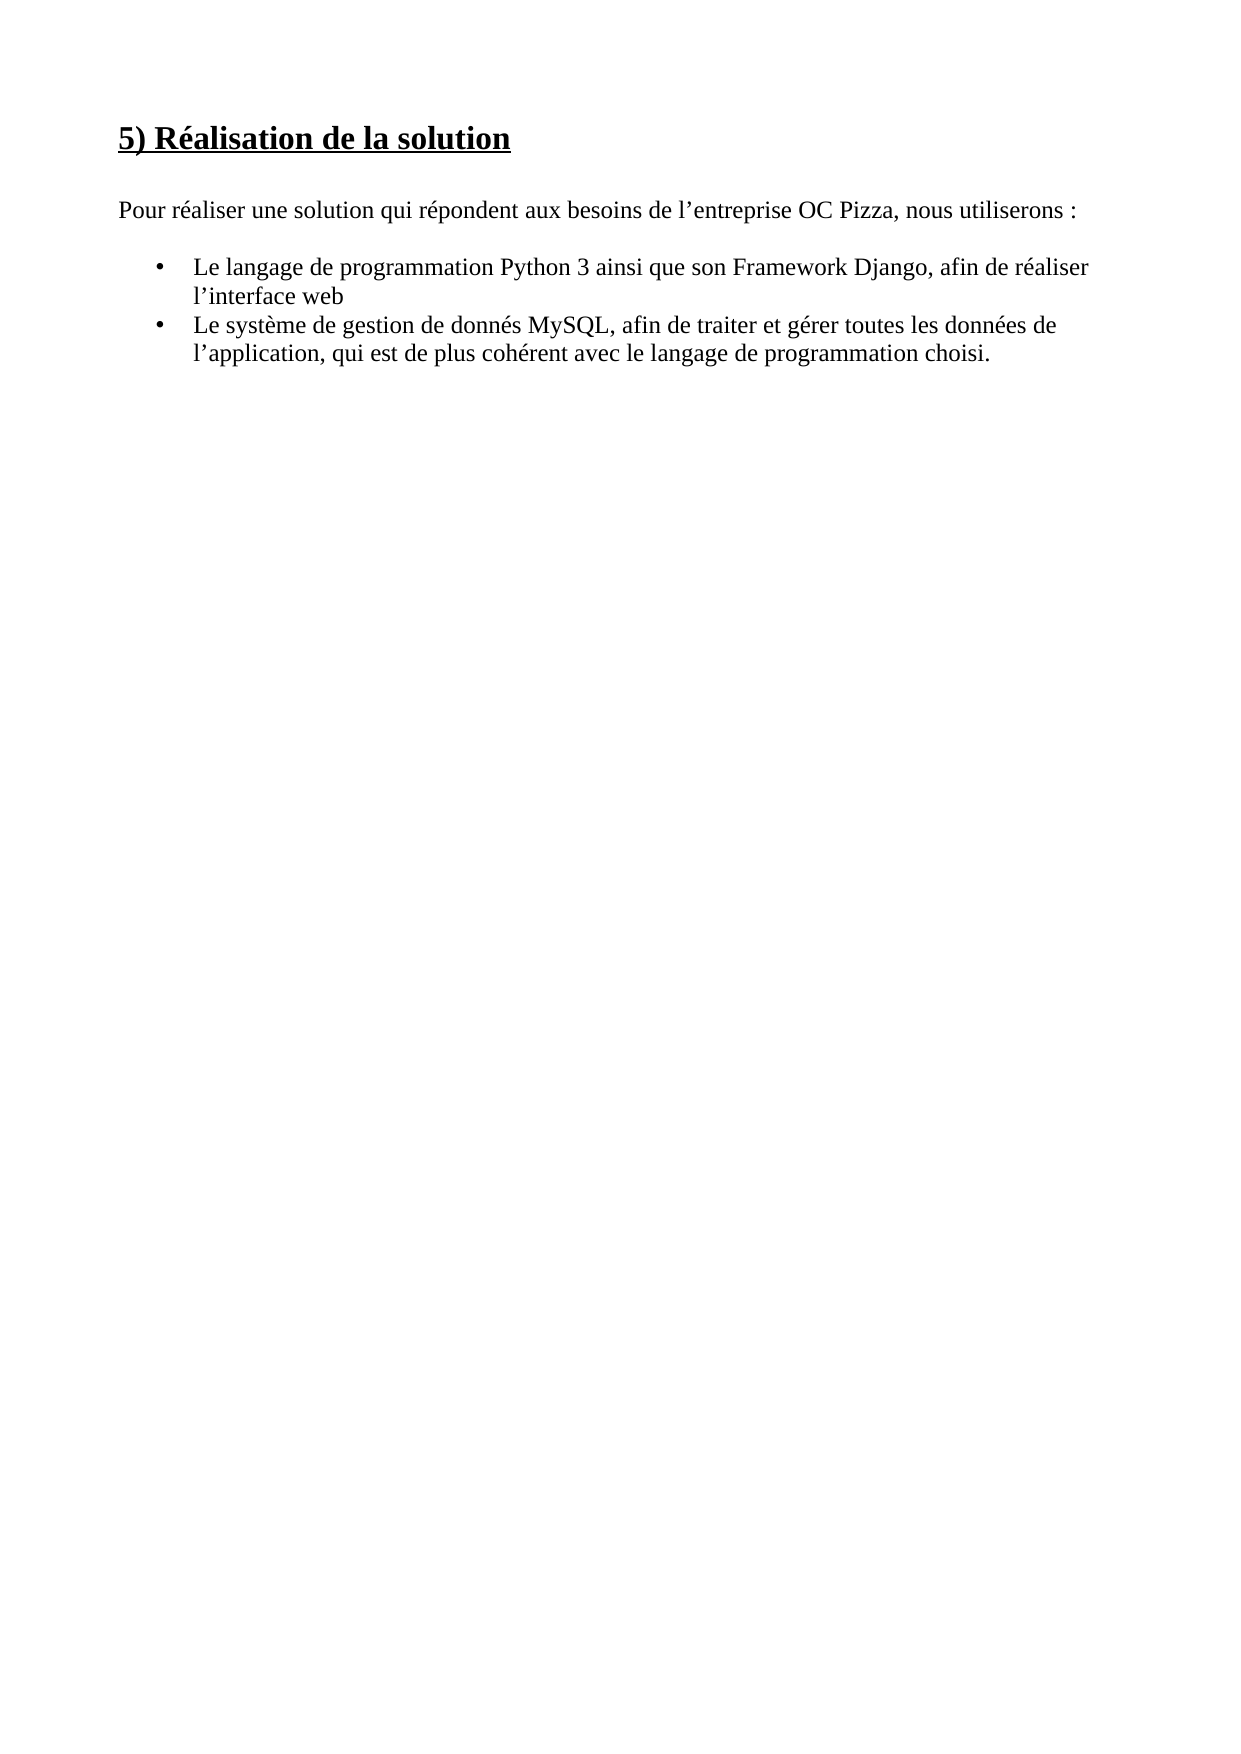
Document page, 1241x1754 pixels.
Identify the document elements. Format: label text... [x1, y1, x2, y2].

text Pour réaliser une solution qui répondent aux besoins de l’entreprise OC Pizza, nous utiliserons : [118, 195, 1122, 223]
list Le système de gestion de donnés MySQL, afin de traiter et gérer toutes les données de l’application, qui est de plus cohérent avec le langage de programmation choisi. [156, 310, 1122, 367]
list Le langage de programmation Python 3 ainsi que son Framework Django, afin de réaliser l’interface web [156, 252, 1122, 310]
text 5) Réalisation de la solution [118, 118, 1122, 156]
